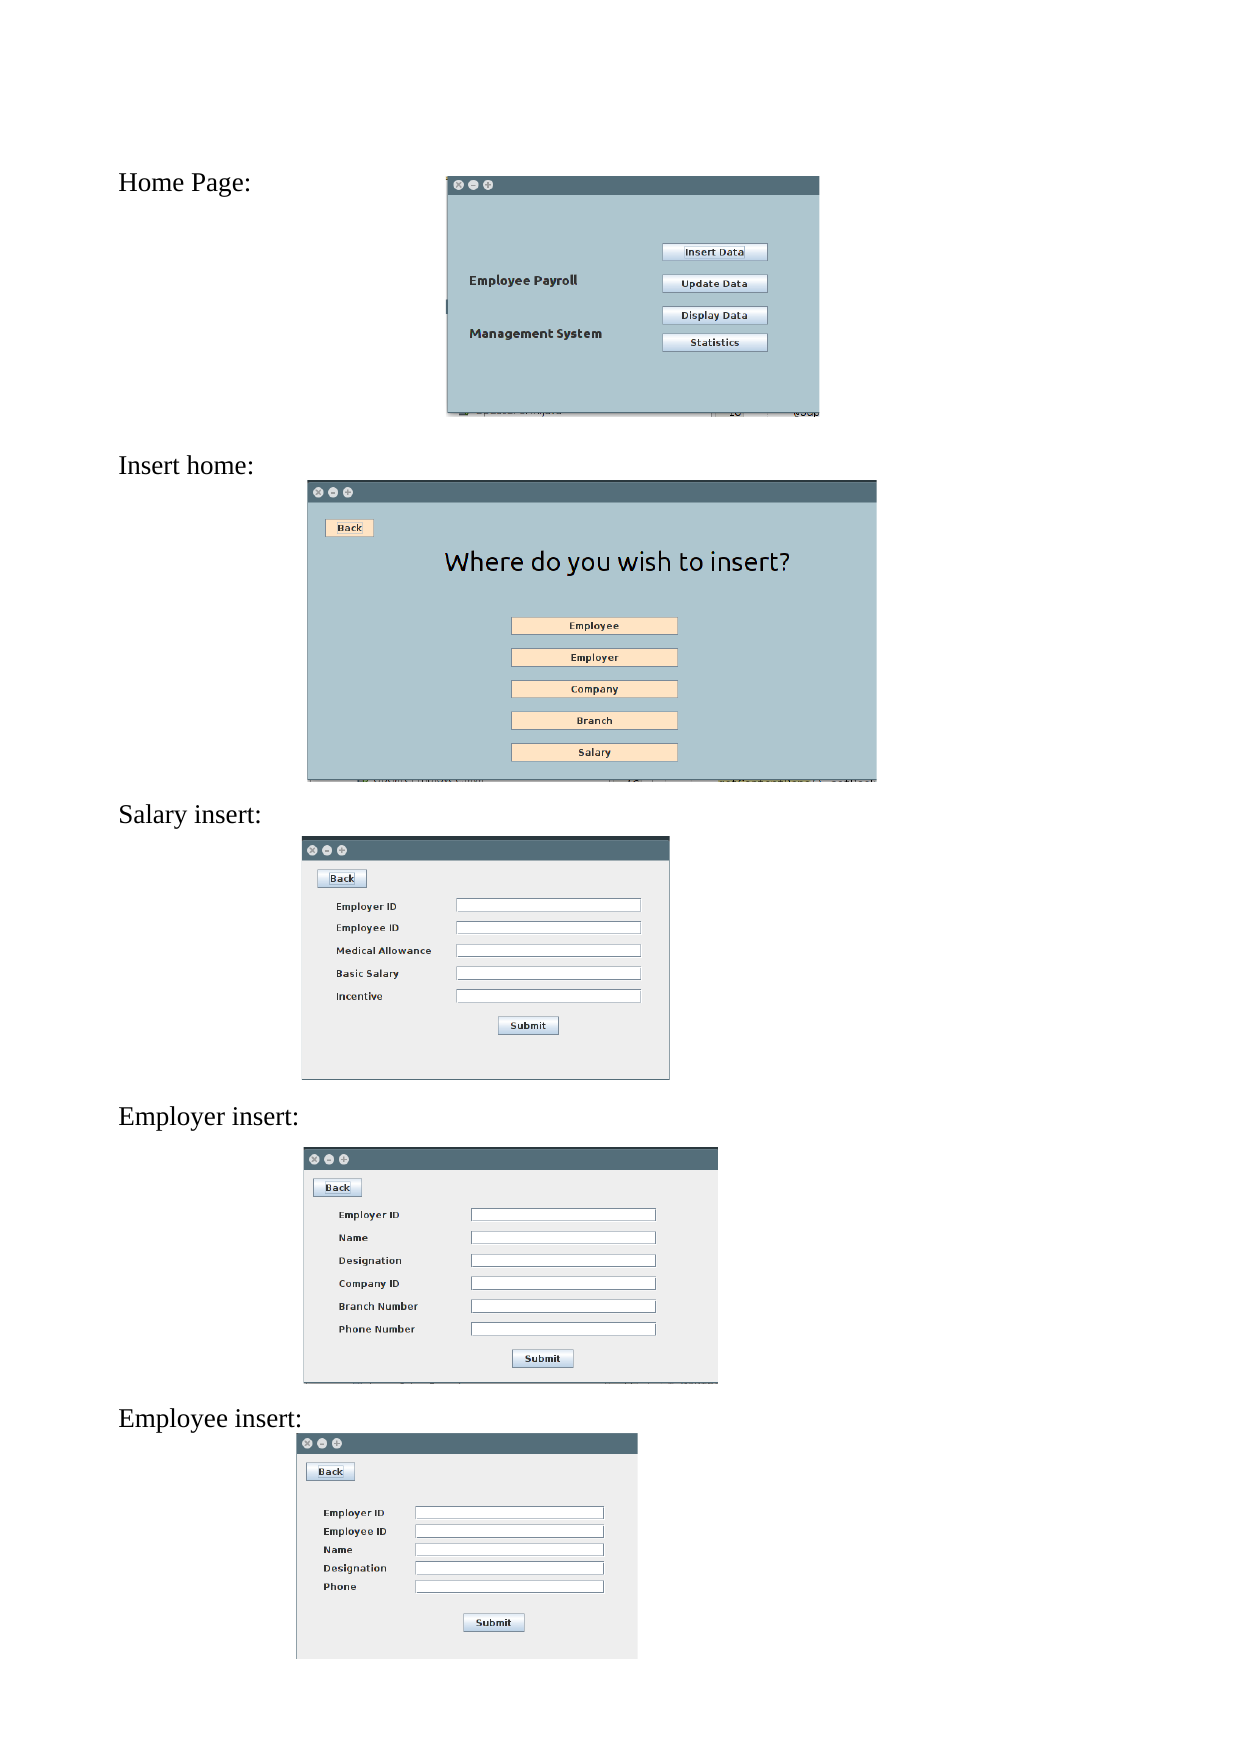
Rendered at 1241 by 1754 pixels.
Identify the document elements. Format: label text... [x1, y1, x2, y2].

text Salary insert: [118, 798, 1122, 830]
text Employee insert: [118, 1402, 1122, 1433]
text Employer insert: [118, 1100, 1122, 1132]
text Insert home: [118, 449, 1122, 480]
text Home Page: [118, 166, 1122, 197]
picture [445, 176, 499, 417]
